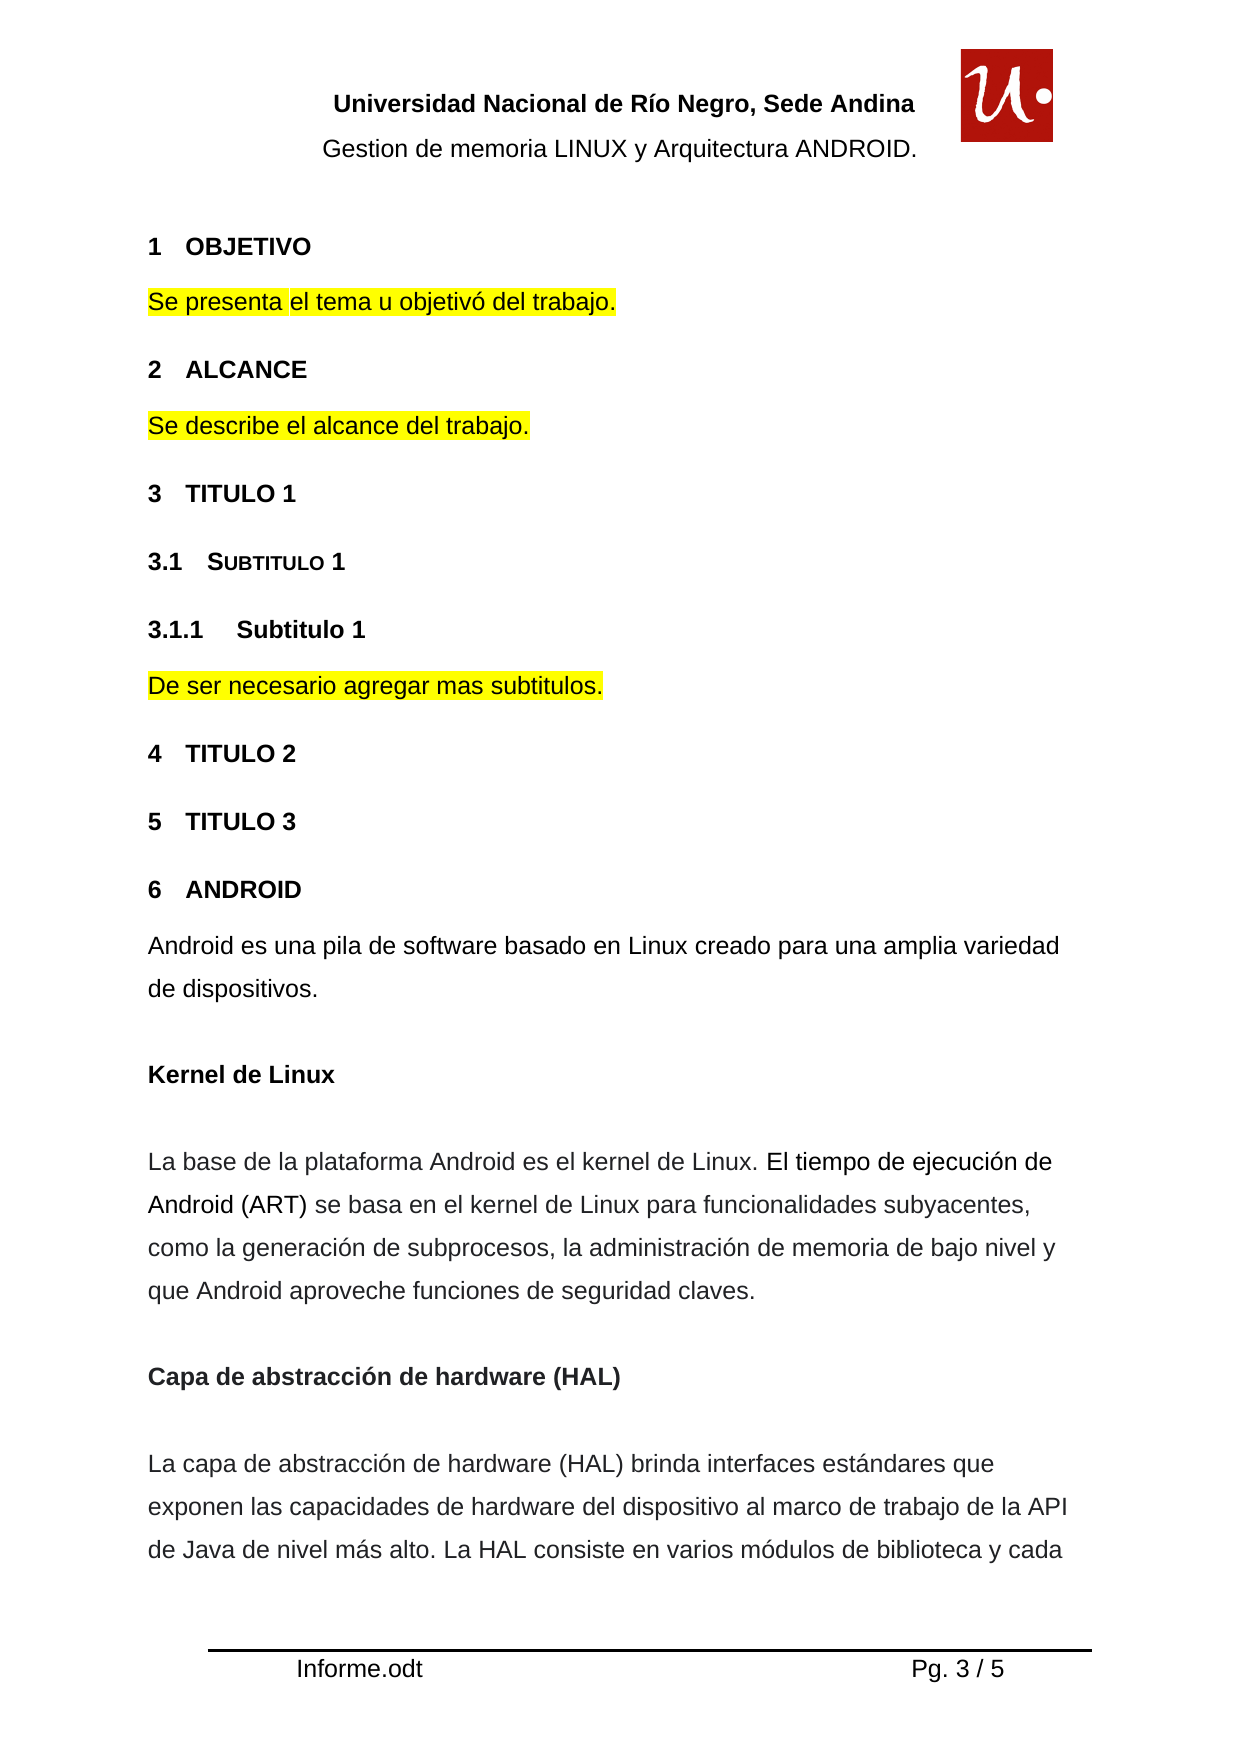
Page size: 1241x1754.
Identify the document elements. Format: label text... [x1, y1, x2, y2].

text Kernel de Linux [148, 1061, 1092, 1089]
text De ser necesario agregar mas subtitulos. [148, 671, 1092, 700]
subtitle Android [148, 876, 1092, 904]
subtitle Titulo 2 [148, 739, 1092, 768]
subtitle Subtitulo 1 [148, 547, 1092, 576]
text La capa de abstracción de hardware (HAL) brinda interfaces estándares que exponen las capacidades de hardware del dispositivo al marco de trabajo de la API de Java de nivel más alto. La HAL consiste en varios módulos de biblioteca y cada [148, 1449, 1092, 1564]
text Se presenta el tema u objetivó del trabajo. [148, 287, 1092, 316]
subtitle Titulo 1 [148, 479, 1092, 508]
picture [960, 49, 1053, 142]
subtitle objetivo [148, 232, 1092, 261]
text Android es una pila de software basado en Linux creado para una amplia variedad de dispositivos. [148, 931, 1092, 1003]
subtitle Alcance [148, 356, 1092, 384]
text Capa de abstracción de hardware (HAL) [148, 1362, 1092, 1391]
subtitle Subtitulo 1 [148, 616, 1092, 644]
text La base de la plataforma Android es el kernel de Linux. El tiempo de ejecución de Android (ART) se basa en el kernel de Linux para funcionalidades subyacentes, como la generación de subprocesos, la administración de memoria de bajo nivel y que Android aproveche funciones de seguridad claves. [148, 1147, 1092, 1305]
subtitle Titulo 3 [148, 807, 1092, 836]
text Se describe el alcance del trabajo. [148, 411, 1092, 440]
